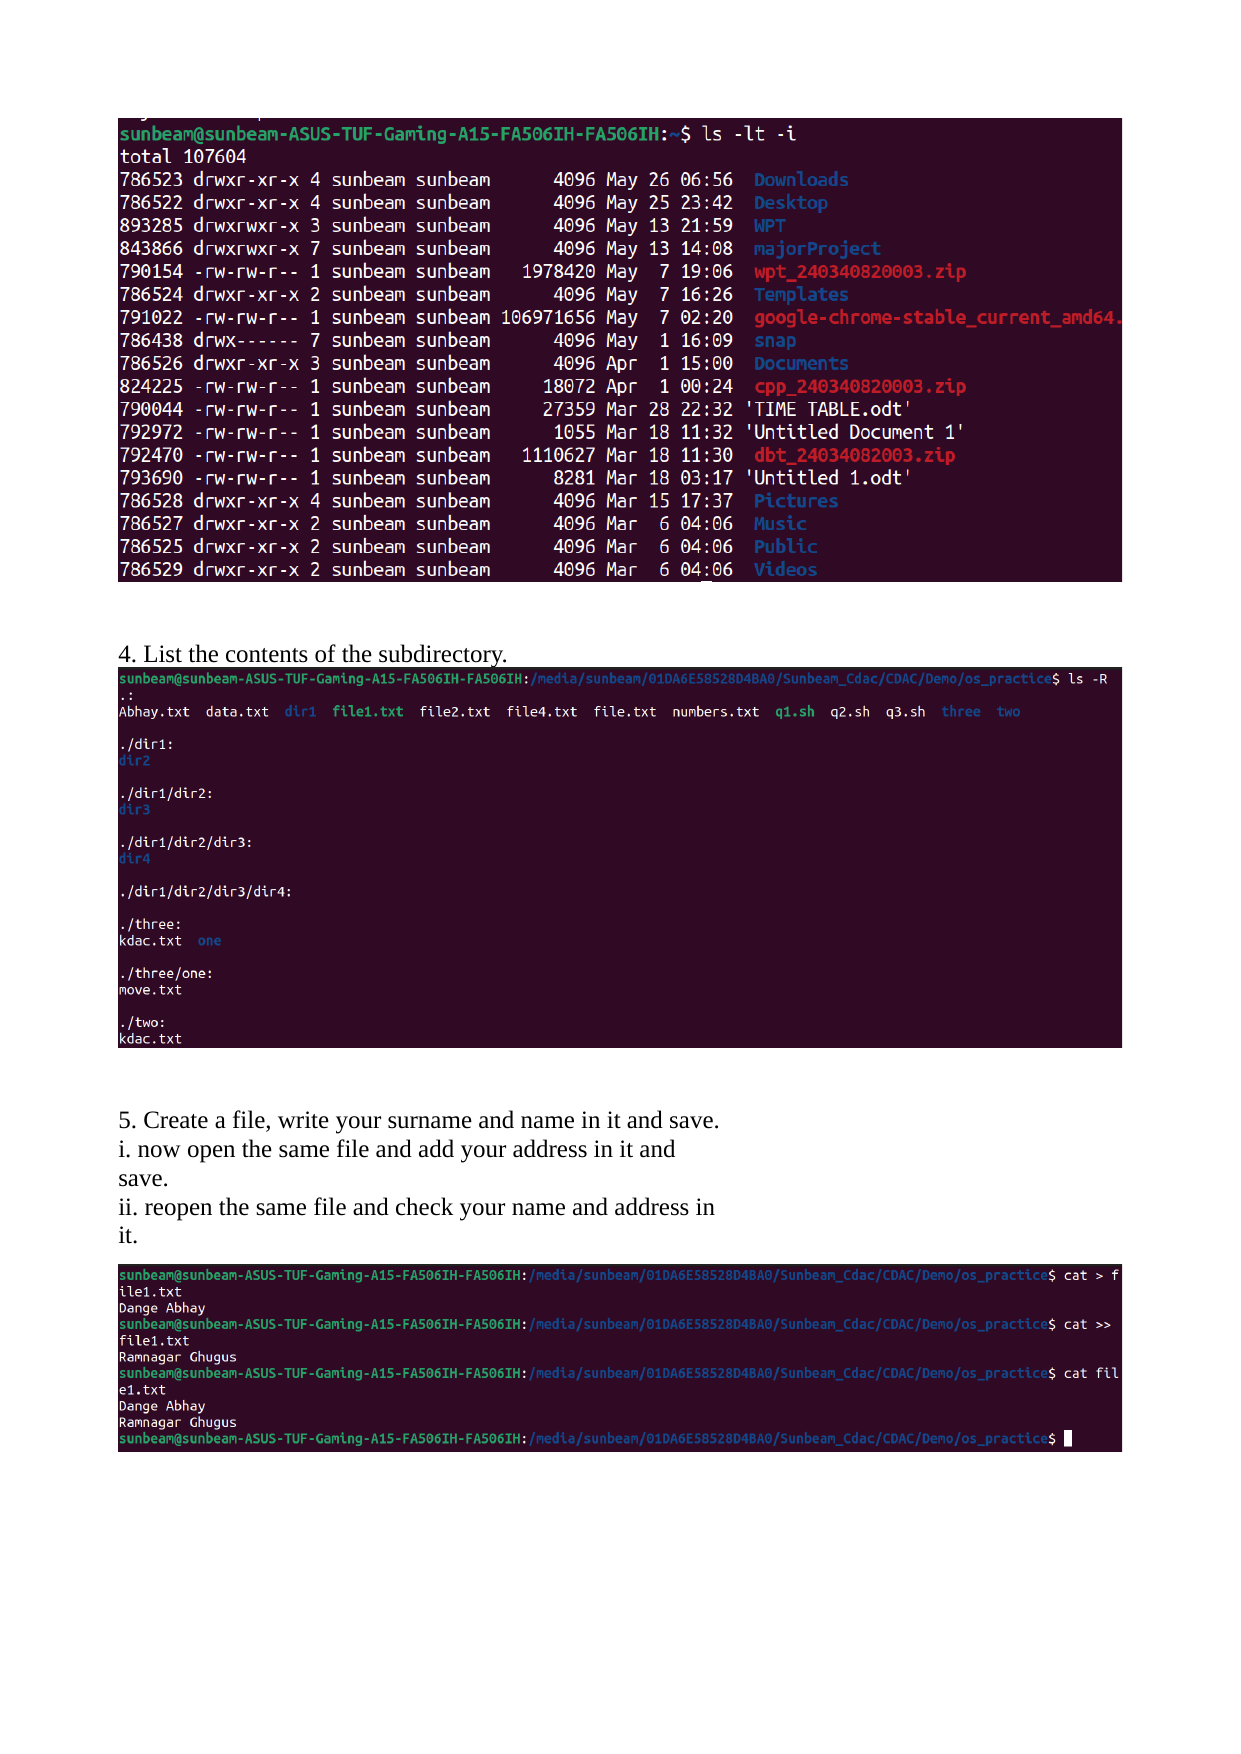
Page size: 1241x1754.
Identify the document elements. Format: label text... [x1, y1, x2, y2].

text ii. reopen the same file and check your name and address in [118, 1192, 1122, 1220]
picture [118, 1264, 1123, 1452]
text save. [118, 1163, 1122, 1192]
text i. now open the same file and add your address in it and [118, 1134, 1122, 1163]
text 4. List the contents of the subdirectory. [118, 639, 1122, 667]
picture [118, 667, 1123, 1048]
picture [118, 118, 1123, 582]
text it. [118, 1220, 1122, 1249]
text 5. Create a file, write your surname and name in it and save. [118, 1105, 1122, 1134]
